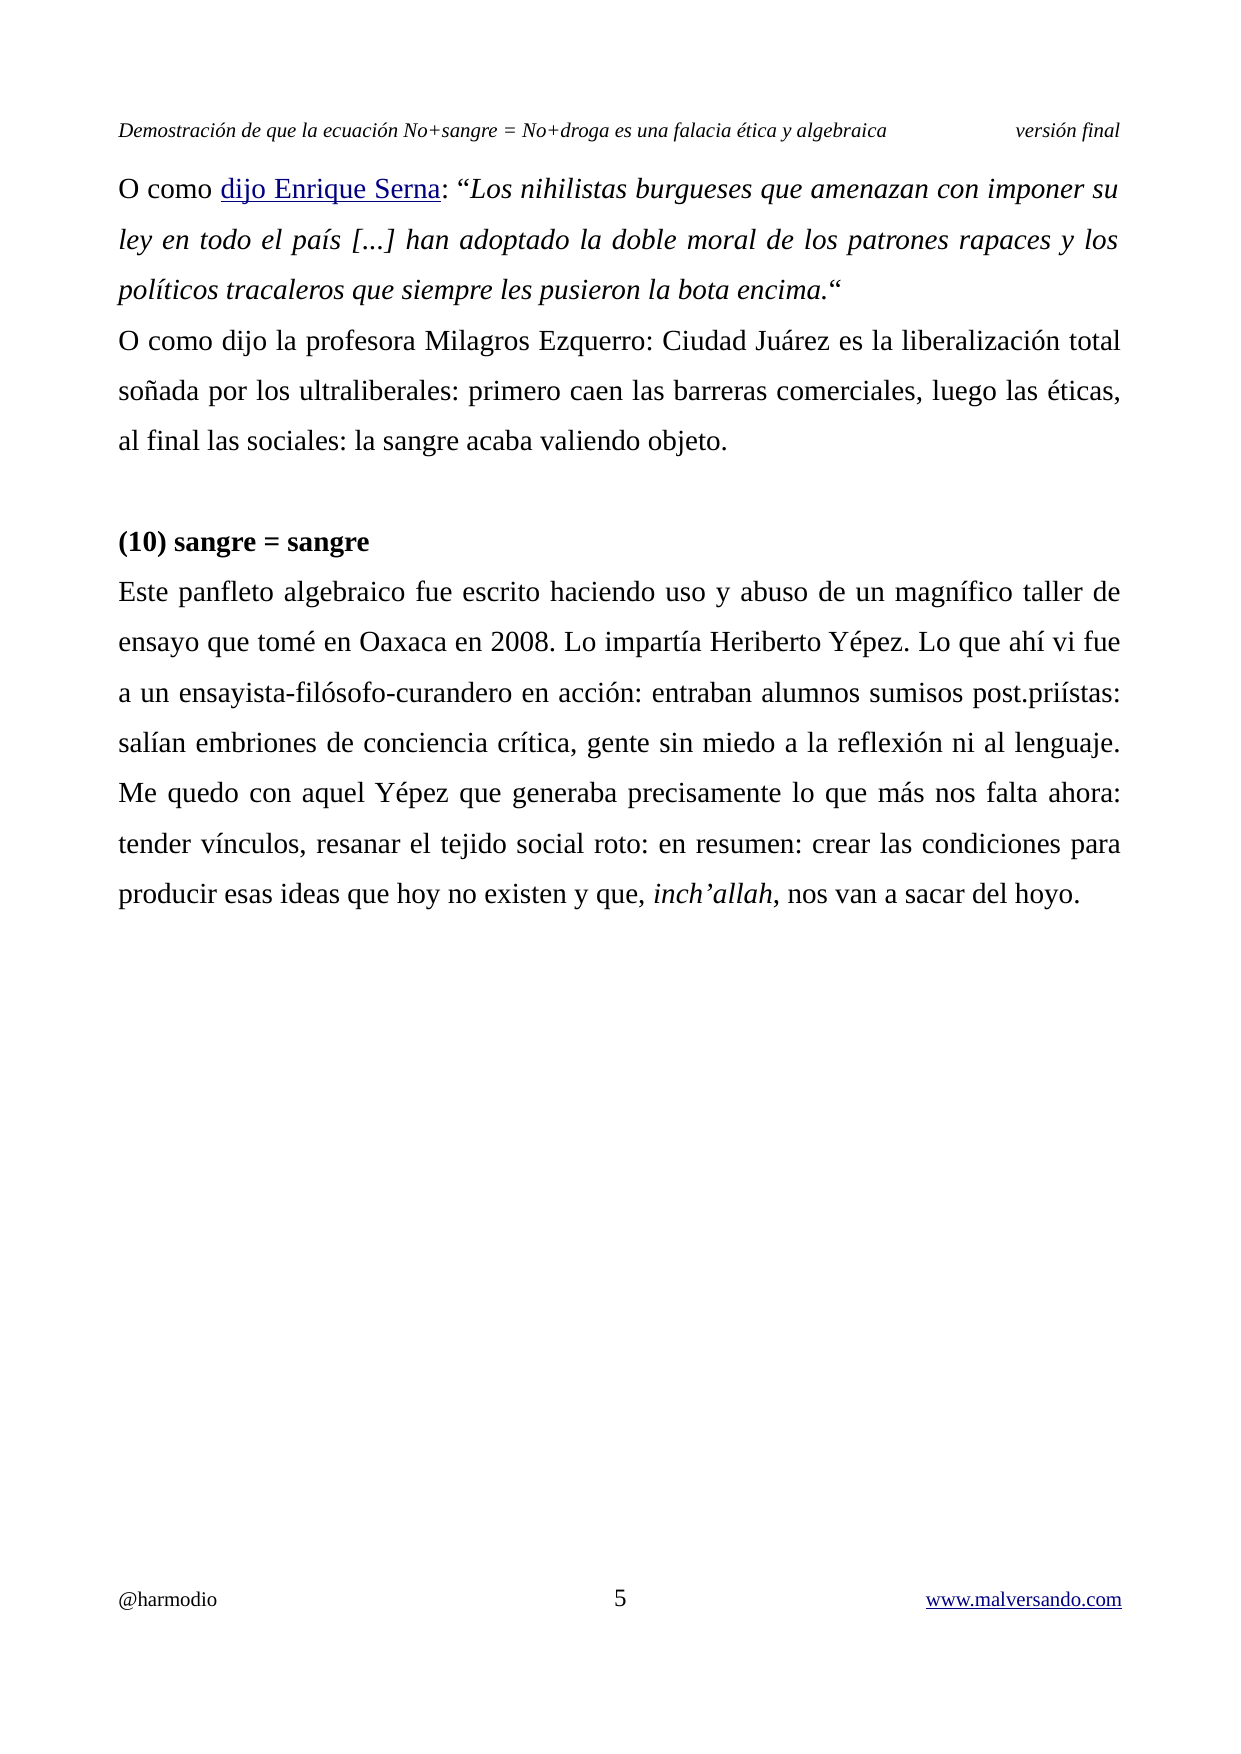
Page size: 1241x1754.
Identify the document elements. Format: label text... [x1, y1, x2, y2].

text O como dijo la profesora Milagros Ezquerro: Ciudad Juárez es la liberalización total soñada por los ultraliberales: primero caen las barreras comerciales, luego las éticas, al final las sociales: la sangre acaba valiendo objeto. [118, 323, 1122, 457]
text (10) sangre = sangre [118, 524, 1122, 557]
text O como dijo Enrique Serna: “Los nihilistas burgueses que amenazan con imponer su ley en todo el país [...] han adoptado la doble moral de los patrones rapaces y los políticos tracaleros que siempre les pusieron la bota encima.“ [118, 172, 1122, 306]
text Este panfleto algebraico fue escrito haciendo uso y abuso de un magnífico taller de ensayo que tomé en Oaxaca en 2008. Lo impartía Heriberto Yépez. Lo que ahí vi fue a un ensayista-filósofo-curandero en acción: entraban alumnos sumisos post.priístas: salían embriones de conciencia crítica, gente sin miedo a la reflexión ni al lenguaje. Me quedo con aquel Yépez que generaba precisamente lo que más nos falta ahora: tender vínculos, resanar el tejido social roto: en resumen: crear las condiciones para producir esas ideas que hoy no existen y que, inch’allah, nos van a sacar del hoyo. [118, 574, 1122, 909]
